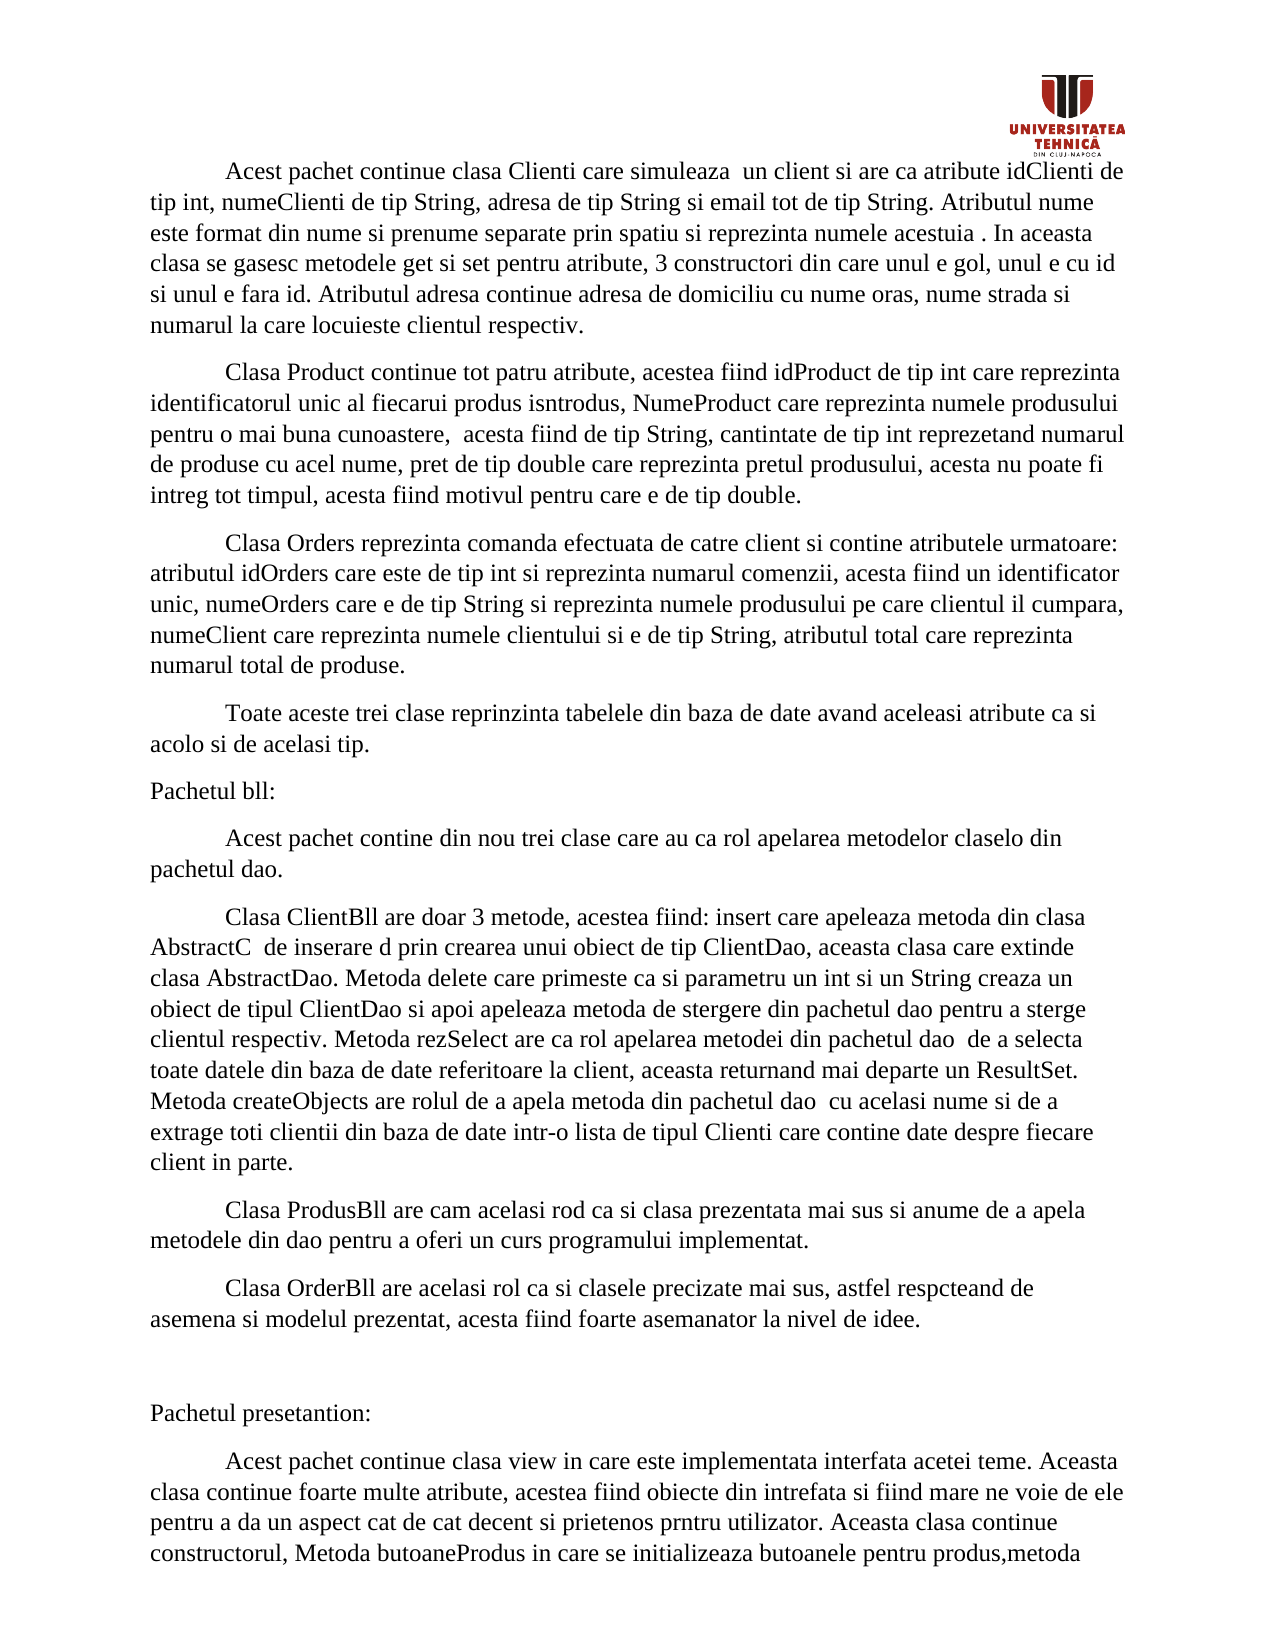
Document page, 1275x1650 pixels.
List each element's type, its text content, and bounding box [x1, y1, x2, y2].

text Clasa Orders reprezinta comanda efectuata de catre client si contine atributele urmatoare: atributul idOrders care este de tip int si reprezinta numarul comenzii, acesta fiind un identificator unic, numeOrders care e de tip String si reprezinta numele produsului pe care clientul il cumpara, numeClient care reprezinta numele clientului si e de tip String, atributul total care reprezinta numarul total de produse. [150, 528, 1125, 679]
text Clasa ClientBll are doar 3 metode, acestea fiind: insert care apeleaza metoda din clasa AbstractC de inserare d prin crearea unui obiect de tip ClientDao, aceasta clasa care extinde clasa AbstractDao. Metoda delete care primeste ca si parametru un int si un String creaza un obiect de tipul ClientDao si apoi apeleaza metoda de stergere din pachetul dao pentru a sterge clientul respectiv. Metoda rezSelect are ca rol apelarea metodei din pachetul dao de a selecta toate datele din baza de date referitoare la client, aceasta returnand mai departe un ResultSet. Metoda createObjects are rolul de a apela metoda din pachetul dao cu acelasi nume si de a extrage toti clientii din baza de date intr-o lista de tipul Clienti care contine date despre fiecare client in parte. [150, 902, 1125, 1176]
text Pachetul bll: [150, 776, 1125, 805]
text Pachetul presetantion: [150, 1398, 1125, 1427]
text Toate aceste trei clase reprinzinta tabelele din baza de date avand aceleasi atribute ca si acolo si de acelasi tip. [150, 698, 1125, 757]
text Clasa Product continue tot patru atribute, acestea fiind idProduct de tip int care reprezinta identificatorul unic al fiecarui produs isntrodus, NumeProduct care reprezinta numele produsului pentru o mai buna cunoastere, acesta fiind de tip String, cantintate de tip int reprezetand numarul de produse cu acel nume, pret de tip double care reprezinta pretul produsului, acesta nu poate fi intreg tot timpul, acesta fiind motivul pentru care e de tip double. [150, 357, 1125, 509]
text Acest pachet contine din nou trei clase care au ca rol apelarea metodelor claselo din pachetul dao. [150, 823, 1125, 883]
text Acest pachet continue clasa view in care este implementata interfata acetei teme. Aceasta clasa continue foarte multe atribute, acestea fiind obiecte din intrefata si fiind mare ne voie de ele pentru a da un aspect cat de cat decent si prietenos prntru utilizator. Aceasta clasa continue constructorul, Metoda butoaneProdus in care se initializeaza butoanele pentru produs,metoda [150, 1446, 1125, 1567]
text Clasa OrderBll are acelasi rol ca si clasele precizate mai sus, astfel respcteand de asemena si modelul prezentat, acesta fiind foarte asemanator la nivel de idee. [150, 1273, 1125, 1332]
text Clasa ProdusBll are cam acelasi rod ca si clasa prezentata mai sus si anume de a apela metodele din dao pentru a oferi un curs programului implementat. [150, 1195, 1125, 1254]
text Acest pachet continue clasa Clienti care simuleaza un client si are ca atribute idClienti de tip int, numeClienti de tip String, adresa de tip String si email tot de tip String. Atributul nume este format din nume si prenume separate prin spatiu si reprezinta numele acestuia . In aceasta clasa se gasesc metodele get si set pentru atribute, 3 constructori din care unul e gol, unul e cu id si unul e fara id. Atributul adresa continue adresa de domiciliu cu nume oras, nume strada si numarul la care locuieste clientul respectiv. [150, 156, 1125, 339]
